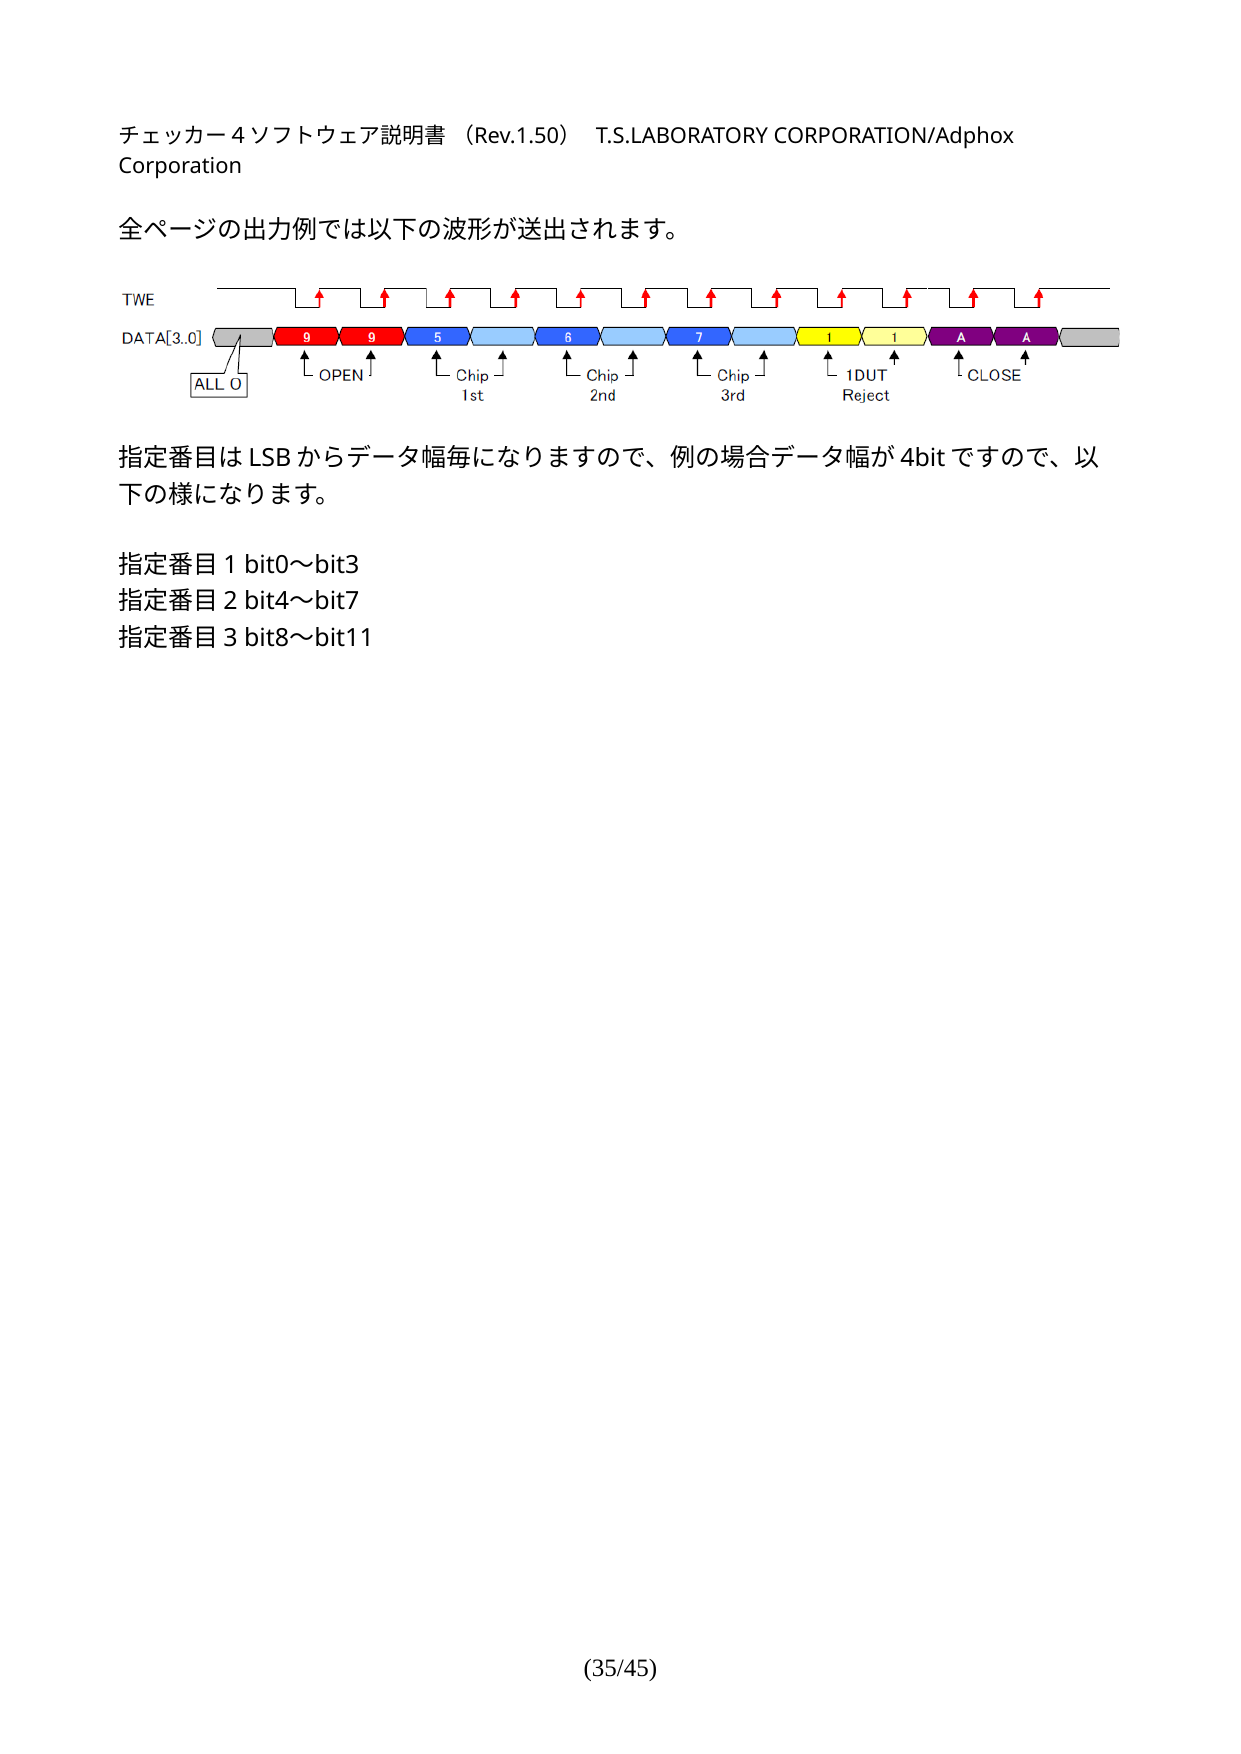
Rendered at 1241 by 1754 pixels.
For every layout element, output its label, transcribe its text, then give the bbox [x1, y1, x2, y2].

text 指定番目1 bit0～bit3 [118, 544, 1122, 581]
text 指定番目はLSBからデータ幅毎になりますので、例の場合データ幅が4bitですので、以下の様になります。 [118, 438, 1122, 510]
text 指定番目2 bit4～bit7 [118, 581, 1122, 617]
text 指定番目3 bit8～bit11 [118, 617, 1122, 653]
picture [119, 281, 1120, 403]
text 全ページの出力例では以下の波形が送出されます。 [118, 209, 1122, 246]
